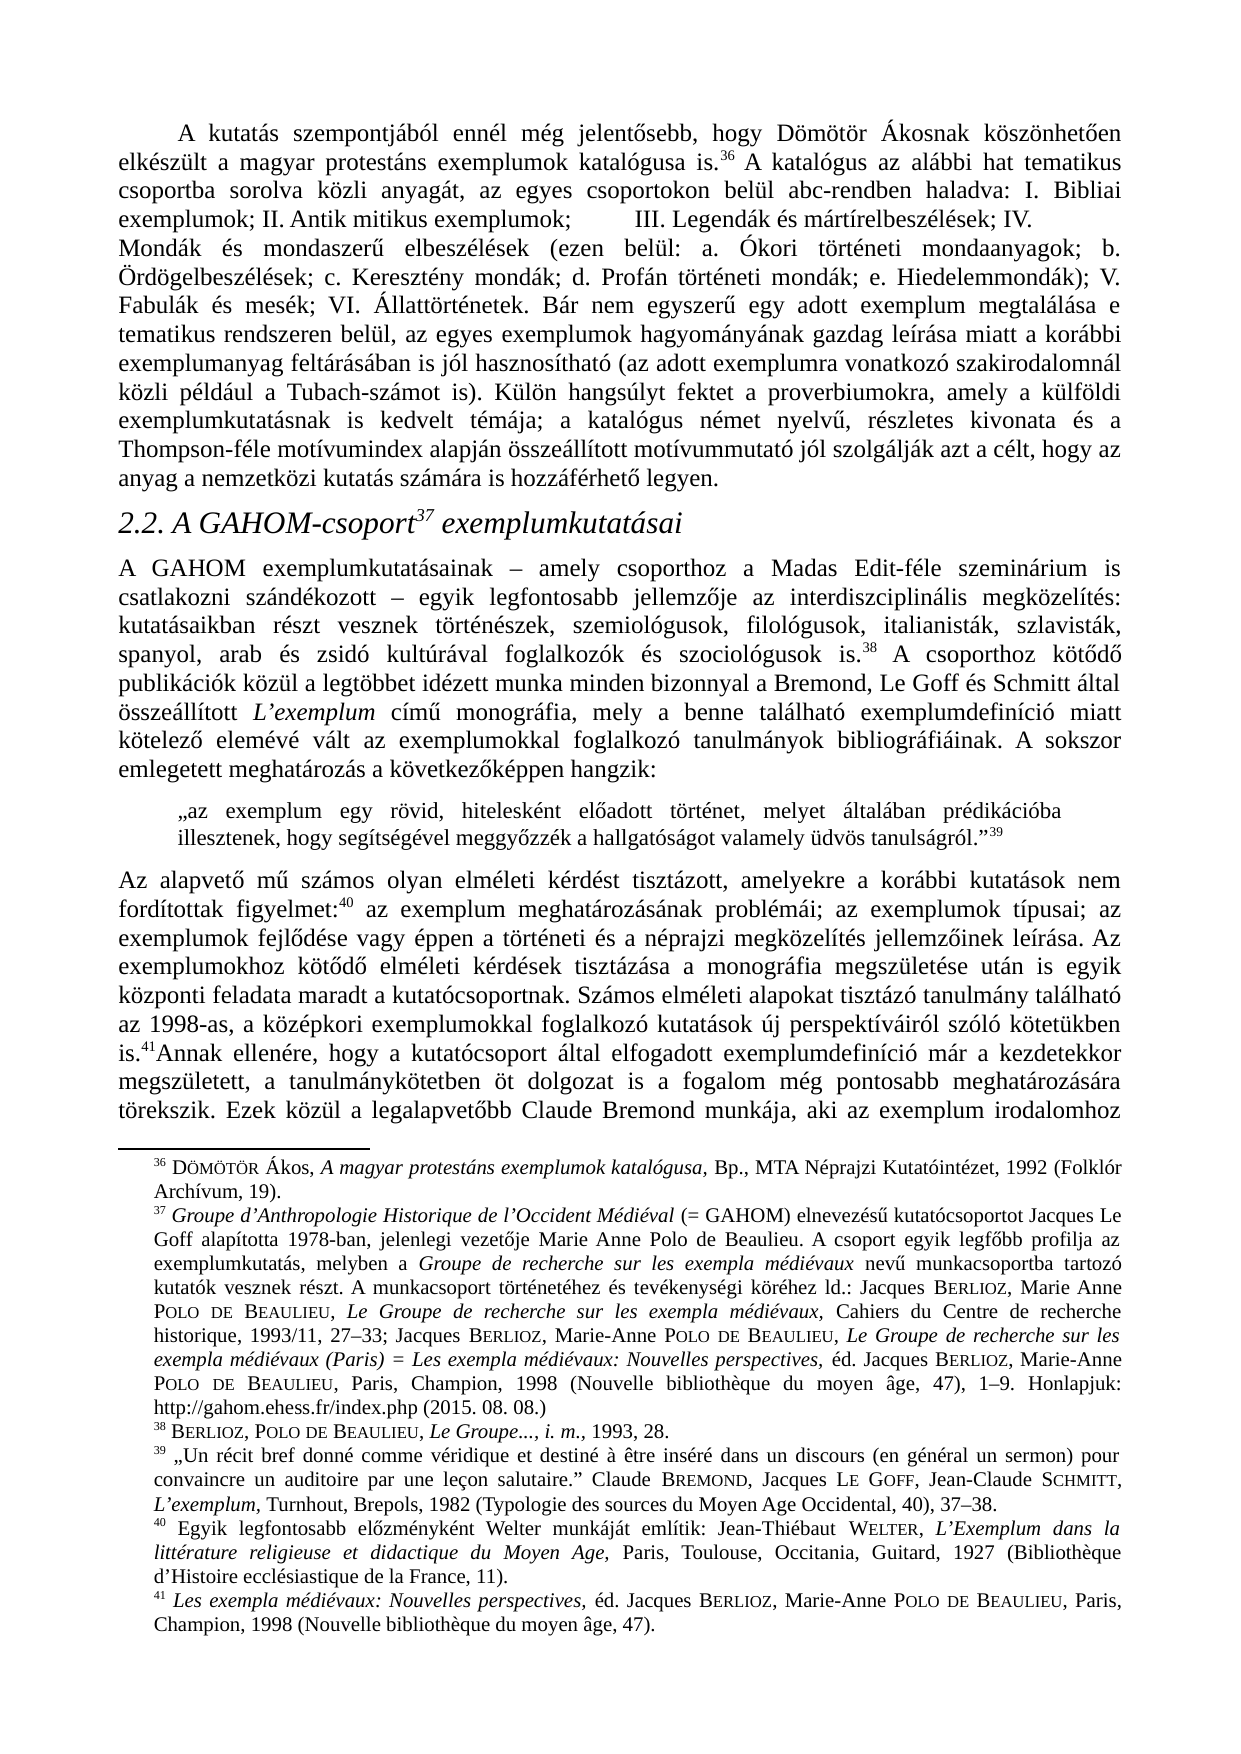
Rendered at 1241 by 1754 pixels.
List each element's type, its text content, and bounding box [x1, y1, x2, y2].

text Egyik legfontosabb előzményként Welter munkáját említik: Jean-Thiébaut Welter, L’Exemplum dans la littérature religieuse et didactique du Moyen Age, Paris, Toulouse, Occitania, Guitard, 1927 (Bibliothèque d’Histoire ecclésiastique de la France, 11). [153, 1516, 1122, 1588]
text „az exemplum egy rövid, hitelesként előadott történet, melyet általában prédikációba illesztenek, hogy segítségével meggyőzzék a hallgatóságot valamely üdvös tanulságról.” [177, 798, 1063, 850]
subtitle 2.2. A GAHOM-csoport exemplumkutatásai [118, 504, 1122, 540]
text A GAHOM exemplumkutatásainak – amely csoporthoz a Madas Edit-féle szeminárium is csatlakozni szándékozott – egyik legfontosabb jellemzője az interdiszciplinális megközelítés: kutatásaikban részt vesznek történészek, szemiológusok, filológusok, italianisták, szlavisták, spanyol, arab és zsidó kultúrával foglalkozók és szociológusok is. A csoporthoz kötődő publikációk közül a legtöbbet idézett munka minden bizonnyal a Bremond, Le Goff és Schmitt által összeállított L’exemplum című monográfia, mely a benne található exemplumdefiníció miatt kötelező elemévé vált az exemplumokkal foglalkozó tanulmányok bibliográfiáinak. A sokszor emlegetett meghatározás a következőképpen hangzik: [118, 553, 1122, 783]
text „Un récit bref donné comme véridique et destiné à être inséré dans un discours (en général un sermon) pour convaincre un auditoire par une leçon salutaire.” Claude Bremond, Jacques Le Goff, Jean-Claude Schmitt, L’exemplum, Turnhout, Brepols, 1982 (Typologie des sources du Moyen Age Occidental, 40), 37–38. [153, 1443, 1122, 1516]
text Les exempla médiévaux: Nouvelles perspectives, éd. Jacques Berlioz, Marie-Anne Polo de Beaulieu, Paris, Champion, 1998 (Nouvelle bibliothèque du moyen âge, 47). [153, 1588, 1122, 1636]
text A kutatás szempontjából ennél még jelentősebb, hogy Dömötör Ákosnak köszönhetően elkészült a magyar protestáns exemplumok katalógusa is. A katalógus az alábbi hat tematikus csoportba sorolva közli anyagát, az egyes csoportokon belül abc-rendben haladva: I. Bibliai exemplumok; II. Antik mitikus exemplumok; III. Legendák és mártírelbeszélések; IV. Mondák és mondaszerű elbeszélések (ezen belül: a. Ókori történeti mondaanyagok; b. Ördögelbeszélések; c. Keresztény mondák; d. Profán történeti mondák; e. Hiedelemmondák); V. Fabulák és mesék; VI. Állattörténetek. Bár nem egyszerű egy adott exemplum megtalálása e tematikus rendszeren belül, az egyes exemplumok hagyományának gazdag leírása miatt a korábbi exemplumanyag feltárásában is jól hasznosítható (az adott exemplumra vonatkozó szakirodalomnál közli például a Tubach-számot is). Külön hangsúlyt fektet a proverbiumokra, amely a külföldi exemplumkutatásnak is kedvelt témája; a katalógus német nyelvű, részletes kivonata és a Thompson-féle motívumindex alapján összeállított motívummutató jól szolgálják azt a célt, hogy az anyag a nemzetközi kutatás számára is hozzáférhető legyen. [118, 118, 1122, 492]
text Dömötör Ákos, A magyar protestáns exemplumok katalógusa, Bp., MTA Néprajzi Kutatóintézet, 1992 (Folklór Archívum, 19). [153, 1154, 1122, 1203]
text Az alapvető mű számos olyan elméleti kérdést tisztázott, amelyekre a korábbi kutatások nem fordítottak figyelmet: az exemplum meghatározásának problémái; az exemplumok típusai; az exemplumok fejlődése vagy éppen a történeti és a néprajzi megközelítés jellemzőinek leírása. Az exemplumokhoz kötődő elméleti kérdések tisztázása a monográfia megszületése után is egyik központi feladata maradt a kutatócsoportnak. Számos elméleti alapokat tisztázó tanulmány található az 1998-as, a középkori exemplumokkal foglalkozó kutatások új perspektíváiról szóló kötetükben is.Annak ellenére, hogy a kutatócsoport által elfogadott exemplumdefiníció már a kezdetekkor megszületett, a tanulmánykötetben öt dolgozat is a fogalom még pontosabb meghatározására törekszik. Ezek közül a legalapvetőbb Claude Bremond munkája, aki az exemplum irodalomhoz [118, 865, 1122, 1124]
text Berlioz, Polo de Beaulieu, Le Groupe..., i. m., 1993, 28. [153, 1419, 1122, 1443]
text Groupe d’Anthropologie Historique de l’Occident Médiéval (= GAHOM) elnevezésű kutatócsoportot Jacques Le Goff alapította 1978-ban, jelenlegi vezetője Marie Anne Polo de Beaulieu. A csoport egyik legfőbb profilja az exemplumkutatás, melyben a Groupe de recherche sur les exempla médiévaux nevű munkacsoportba tartozó kutatók vesznek részt. A munkacsoport történetéhez és tevékenységi köréhez ld.: Jacques Berlioz, Marie Anne Polo de Beaulieu, Le Groupe de recherche sur les exempla médiévaux, Cahiers du Centre de recherche historique, 1993/11, 27–33; Jacques Berlioz, Marie-Anne Polo de Beaulieu, Le Groupe de recherche sur les exempla médiévaux (Paris) = Les exempla médiévaux: Nouvelles perspectives, éd. Jacques Berlioz, Marie-Anne Polo de Beaulieu, Paris, Champion, 1998 (Nouvelle bibliothèque du moyen âge, 47), 1–9. Honlapjuk: http://gahom.ehess.fr/index.php (2015. 08. 08.) [153, 1203, 1122, 1419]
